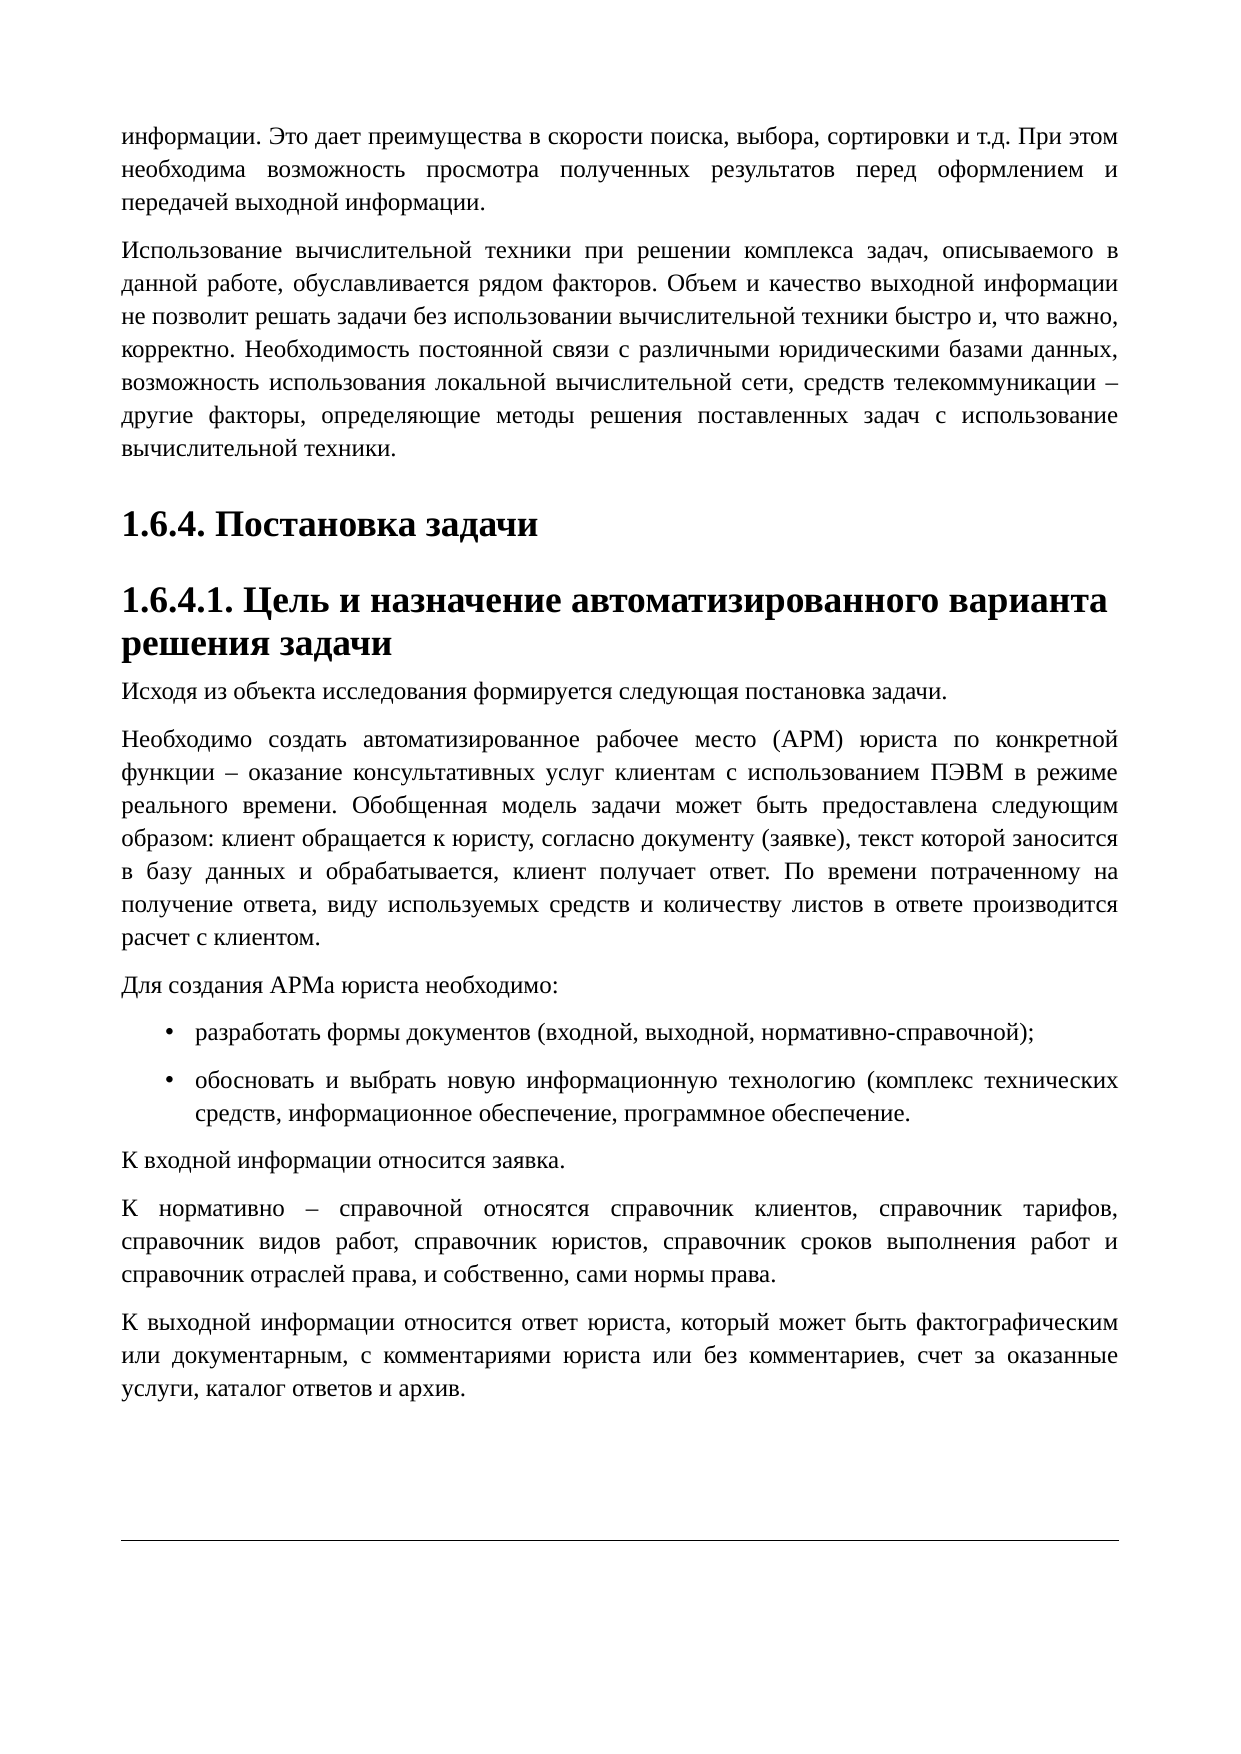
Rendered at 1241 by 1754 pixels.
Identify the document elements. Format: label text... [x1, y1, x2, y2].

table_header информации. Это дает преимущества в скорости поиска, выбора, сортировки и т.д. При этом необходима возможность просмотра полученных результатов перед оформлением и передачей выходной информации. Использование вычислительной техники при решении комплекса задач, описываемого в данной работе, обуславливается рядом факторов. Объем и качество выходной информации не позволит решать задачи без использовании вычислительной техники быстро и, что важно, корректно. Необходимость постоянной связи с различными юридическими базами данных, возможность использования локальной вычислительной сети, средств телекоммуникации – другие факторы, определяющие методы решения поставленных задач с использование вычислительной техники. 1.6.4. Постановка задачи 1.6.4.1. Цель и назначение автоматизированного варианта решения задачи Исходя из объекта исследования формируется следующая постановка задачи. Необходимо создать автоматизированное рабочее место (АРМ) юриста по конкретной функции – оказание консультативных услуг клиентам с использованием ПЭВМ в режиме реального времени. Обобщенная модель задачи может быть предоставлена следующим образом: клиент обращается к юристу, согласно документу (заявке), текст которой заносится в базу данных и обрабатывается, клиент получает ответ. По времени потраченному на получение ответа, виду используемых средств и количеству листов в ответе производится расчет с клиентом. Для создания АРМа юриста необходимо: разработать формы документов (входной, выходной, нормативно-справочной); обосновать и выбрать новую информационную технологию (комплекс технических средств, информационное обеспечение, программное обеспечение. К входной информации относится заявка. К нормативно – справочной относятся справочник клиентов, справочник тарифов, справочник видов работ, справочник юристов, справочник сроков выполнения работ и справочник отраслей права, и собственно, сами нормы права. К выходной информации относится ответ юриста, который может быть фактографическим или документарным, с комментариями юриста или без комментариев, счет за оказанные услуги, каталог ответов и архив. [118, 118, 1122, 1543]
